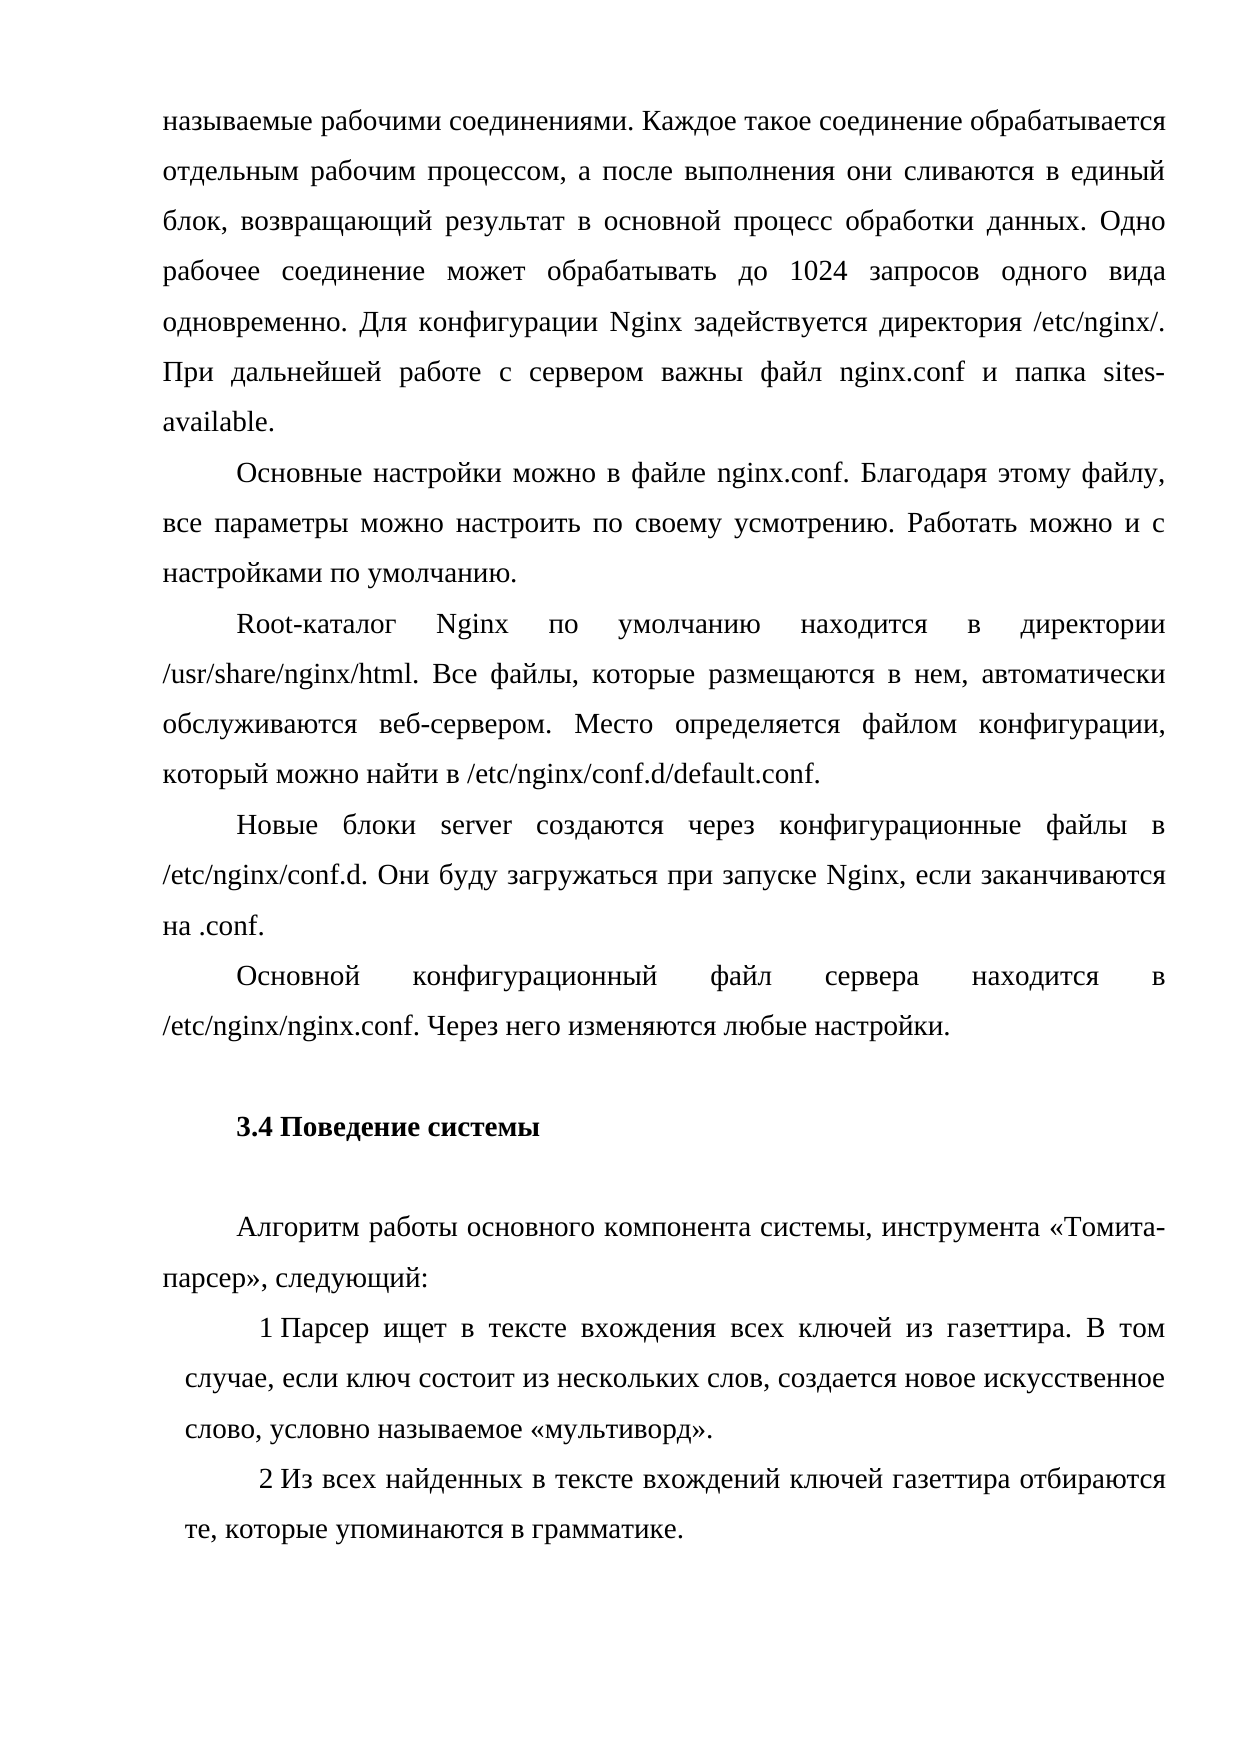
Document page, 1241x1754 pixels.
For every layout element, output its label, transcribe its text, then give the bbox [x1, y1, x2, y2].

text Основной конфигурационный файл сервера находится в /etc/nginx/nginx.conf. Через него изменяются любые настройки. [162, 958, 1166, 1042]
text Алгоритм работы основного компонента системы, инструмента «Томита-парсер», следующий: [162, 1209, 1166, 1293]
text Root-каталог Nginx по умолчанию находится в директории /usr/share/nginx/html. Все файлы, которые размещаются в нем, автоматически обслуживаются веб-сервером. Место определяется файлом конфигурации, который можно найти в /etc/nginx/conf.d/default.conf. [162, 606, 1166, 790]
text Новые блоки server создаются через конфигурационные файлы в /etc/nginx/conf.d. Они буду загружаться при запуске Nginx, если заканчиваются на .conf. [162, 807, 1166, 941]
text называемые рабочими соединениями. Каждое такое соединение обрабатывается отдельным рабочим процессом, а после выполнения они сливаются в единый блок, возвращающий результат в основной процесс обработки данных. Одно рабочее соединение может обрабатывать до 1024 запросов одного вида одновременно. Для конфигурации Nginx задействуется директория /etc/nginx/. При дальнейшей работе с сервером важны файл nginx.conf и папка sites-available. [162, 103, 1166, 438]
list Из всех найденных в тексте вхождений ключей газеттира отбираются те, которые упоминаются в грамматике. [184, 1461, 1166, 1545]
subtitle 3.4 Поведение системы [162, 1109, 1166, 1142]
text Основные настройки можно в файле nginx.conf. Благодаря этому файлу, все параметры можно настроить по своему усмотрению. Работать можно и с настройками по умолчанию. [162, 455, 1166, 589]
list Парсер ищет в тексте вхождения всех ключей из газеттира. В том случае, если ключ состоит из нескольких слов, создается новое искусственное слово, условно называемое «мультиворд». [184, 1310, 1166, 1444]
